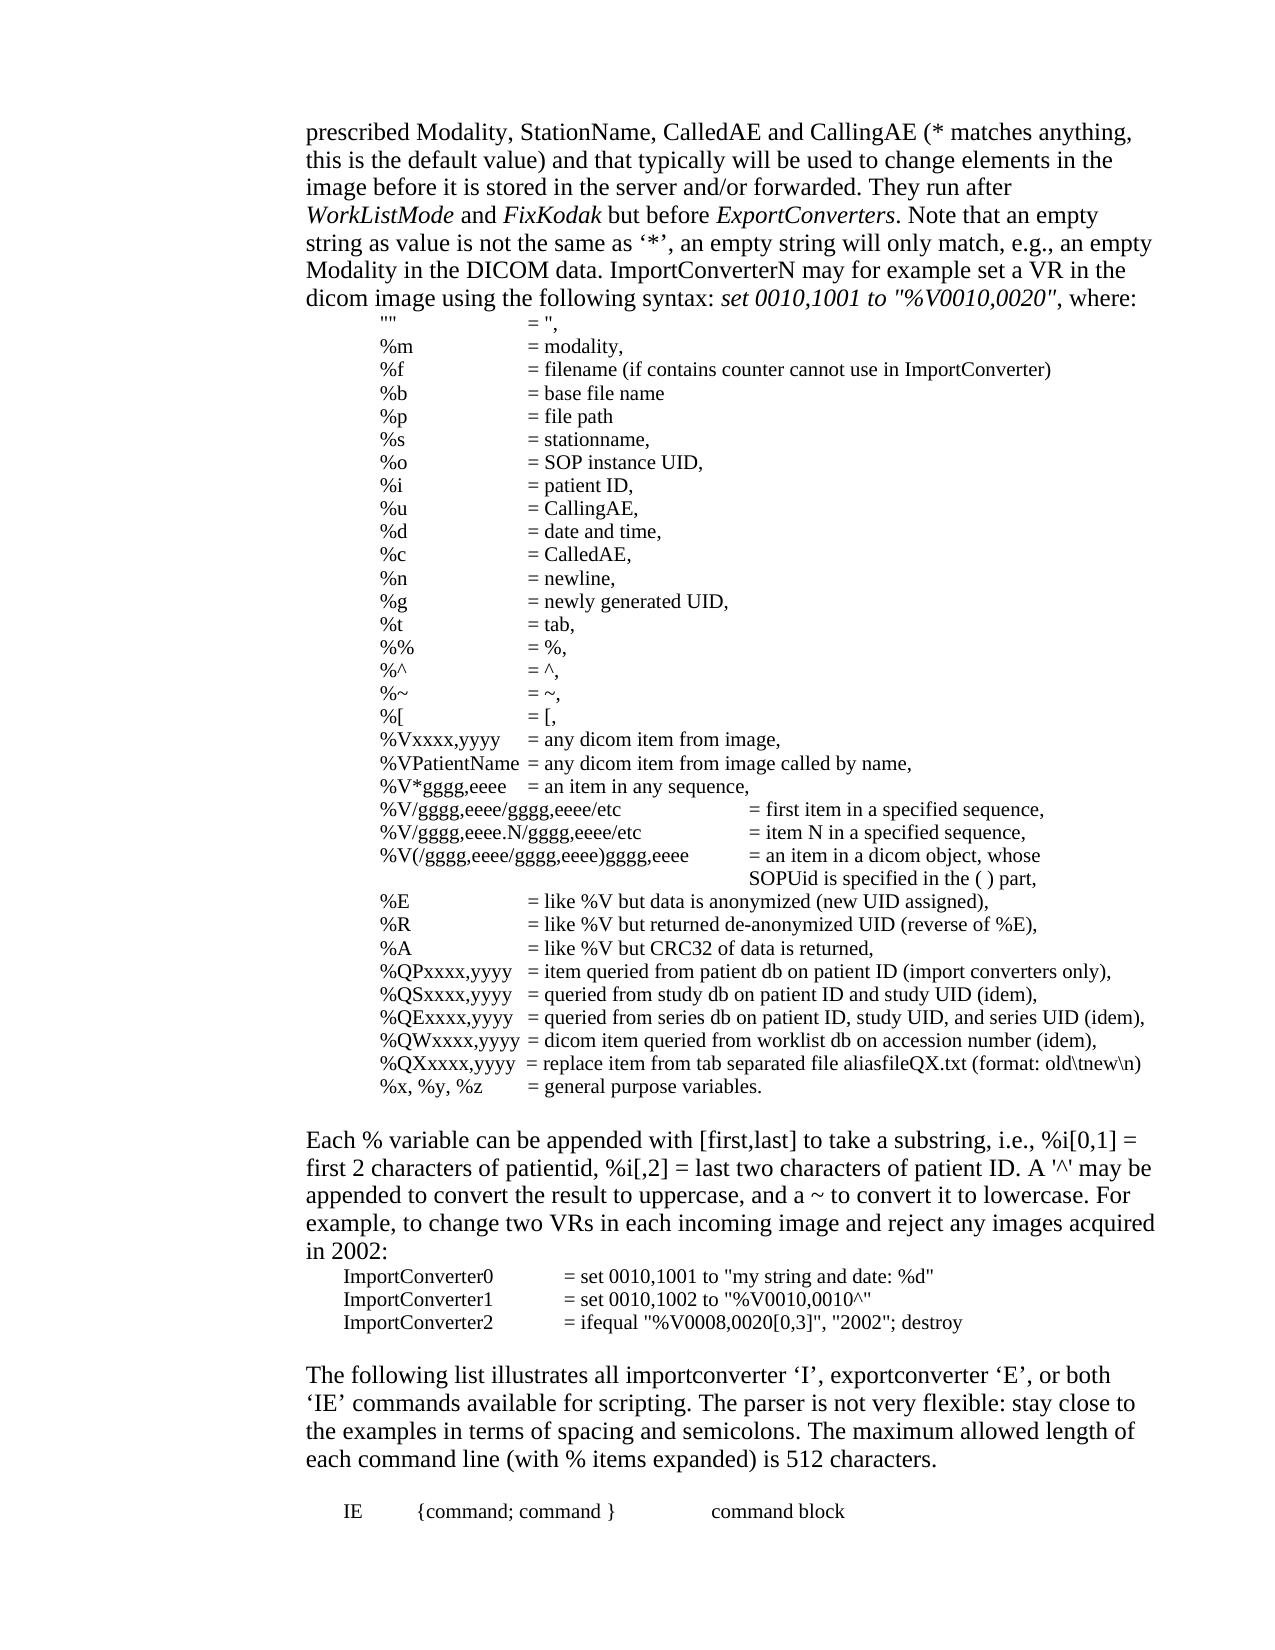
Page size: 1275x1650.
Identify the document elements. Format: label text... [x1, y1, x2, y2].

text %~ = ~, [306, 682, 1157, 705]
text %QXxxxx,yyyy = replace item from tab separated file aliasfileQX.txt (format: old\tnew\n) [306, 1052, 1157, 1075]
text IE {command; command } command block [268, 1500, 1157, 1523]
text %[ = [, [306, 705, 1157, 728]
text %A = like %V but CRC32 of data is returned, [306, 936, 1157, 959]
text %QWxxxx,yyyy = dicom item queried from worklist db on accession number (idem), [306, 1029, 1157, 1052]
text ImportConverter1 = set 0010,1002 to "%V0010,0010^" [268, 1288, 1157, 1311]
text %t = tab, [306, 613, 1157, 636]
text %% = %, [306, 636, 1157, 659]
text %^ = ^, [306, 659, 1157, 682]
text %V/gggg,eeee.N/gggg,eeee/etc = item N in a specified sequence, %V(/gggg,eeee/gggg,eeee)gggg,eeee = an item in a dicom object, whose SOPUid is specified in the ( ) part, [306, 821, 1157, 890]
text %Vxxxx,yyyy = any dicom item from image, [306, 728, 1157, 751]
text %V/gggg,eeee/gggg,eeee/etc = first item in a specified sequence, [306, 798, 1157, 821]
text The following list illustrates all importconverter ‘I’, exportconverter ‘E’, or both ‘IE’ commands available for scripting. The parser is not very flexible: stay close to the examples in terms of spacing and semicolons. The maximum allowed length of each command line (with % items expanded) is 512 characters. [306, 1362, 1157, 1472]
text %c = CalledAE, [306, 543, 1157, 566]
text "" = ", [306, 312, 1157, 335]
text %V*gggg,eeee = an item in any sequence, [306, 774, 1157, 798]
text %E = like %V but data is anonymized (new UID assigned), [306, 890, 1157, 913]
text %VPatientName = any dicom item from image called by name, [306, 751, 1157, 774]
text %o = SOP instance UID, [306, 451, 1157, 474]
text ImportConverter0 = set 0010,1001 to "my string and date: %d" [268, 1264, 1157, 1288]
text %QPxxxx,yyyy = item queried from patient db on patient ID (import converters only), [306, 959, 1157, 983]
text ImportConverter2 = ifequal "%V0008,0020[0,3]", "2002"; destroy [268, 1311, 1157, 1334]
text %u = CallingAE, [306, 497, 1157, 520]
text %b = base file name [306, 381, 1157, 404]
text Each % variable can be appended with [first,last] to take a substring, i.e., %i[0,1] = first 2 characters of patientid, %i[,2] = last two characters of patient ID. A '^' may be appended to convert the result to uppercase, and a ~ to convert it to lowercase. For example, to change two VRs in each incoming image and reject any images acquired in 2002: [306, 1126, 1157, 1264]
text %m = modality, [306, 335, 1157, 358]
text %g = newly generated UID, [306, 589, 1157, 613]
text %R = like %V but returned de-anonymized UID (reverse of %E), [306, 913, 1157, 936]
text %x, %y, %z = general purpose variables. [306, 1075, 1157, 1098]
text %f = filename (if contains counter cannot use in ImportConverter) [306, 358, 1157, 381]
text %s = stationname, [306, 428, 1157, 451]
text %n = newline, [306, 566, 1157, 589]
text %p = file path [306, 404, 1157, 428]
text %d = date and time, [306, 520, 1157, 543]
text %QSxxxx,yyyy = queried from study db on patient ID and study UID (idem), [306, 983, 1157, 1006]
text %i = patient ID, [306, 474, 1157, 497]
text prescribed Modality, StationName, CalledAE and CallingAE (* matches anything, this is the default value) and that typically will be used to change elements in the image before it is stored in the server and/or forwarded. They run after WorkListMode and FixKodak but before ExportConverters. Note that an empty string as value is not the same as ‘*’, an empty string will only match, e.g., an empty Modality in the DICOM data. ImportConverterN may for example set a VR in the dicom image using the following syntax: set 0010,1001 to "%V0010,0020", where: [306, 118, 1157, 312]
text %QExxxx,yyyy = queried from series db on patient ID, study UID, and series UID (idem), [306, 1006, 1157, 1029]
